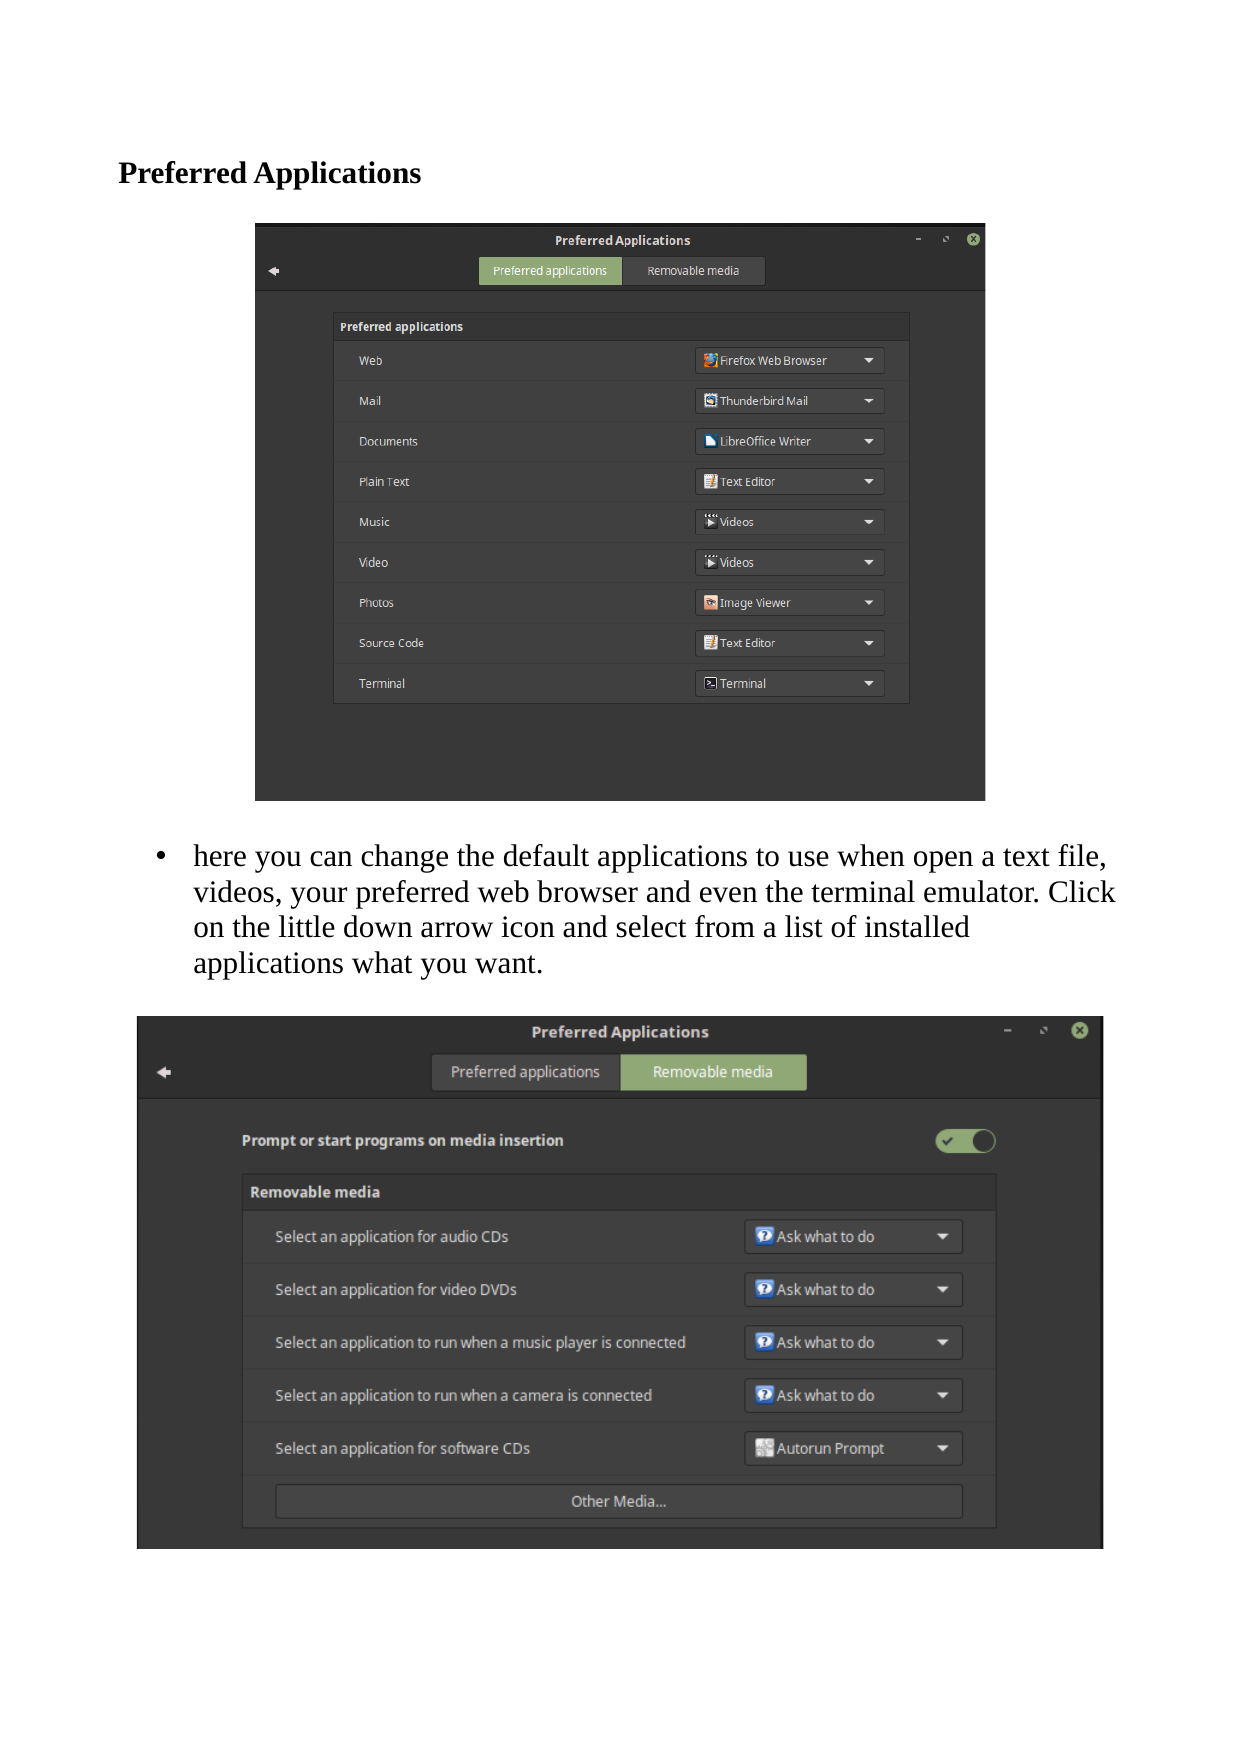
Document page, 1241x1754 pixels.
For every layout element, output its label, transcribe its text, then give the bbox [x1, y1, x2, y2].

picture [136, 1016, 1104, 1549]
picture [255, 223, 986, 801]
text Preferred Applications [118, 154, 1122, 190]
list here you can change the default applications to use when open a text file, videos, your preferred web browser and even the terminal emulator. Click on the little down arrow icon and select from a list of installed applications what you want. [156, 837, 1122, 981]
